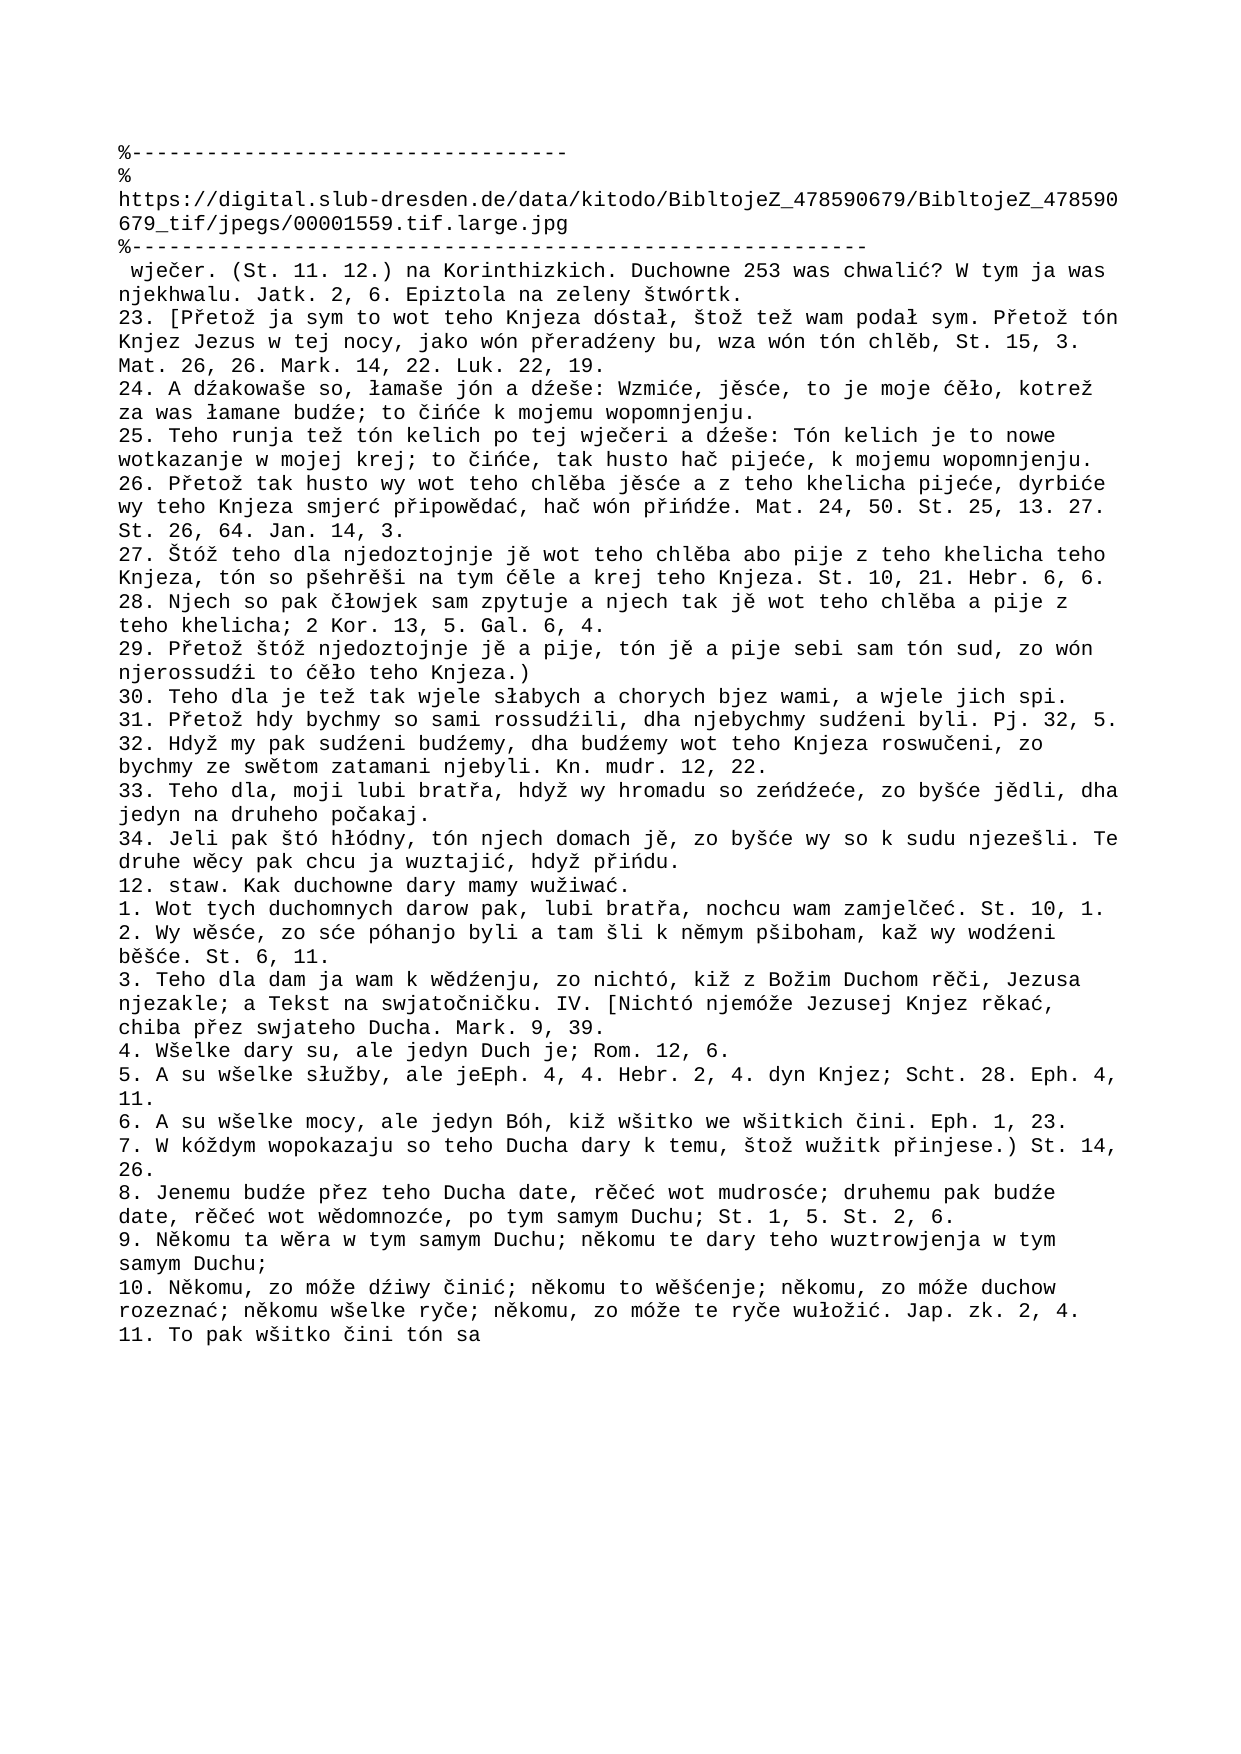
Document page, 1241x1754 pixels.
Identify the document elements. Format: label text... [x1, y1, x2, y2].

text 2. Wy wěsće, zo sće póhanjo byli a tam šli k němym pšiboham, kaž wy wodźeni běšće. St. 6, 11. [118, 922, 1122, 969]
text 9. Někomu ta wěra w tym samym Duchu; někomu te dary teho wuztrowjenja w tym samym Duchu; [118, 1229, 1122, 1277]
text 26. Přetož tak husto wy wot teho chlěba jěsće a z teho khelicha pijeće, dyrbiće wy teho Knjeza smjerć připowědać, hač wón přińdźe. Mat. 24, 50. St. 25, 13. 27. St. 26, 64. Jan. 14, 3. [118, 473, 1122, 544]
text 12. staw. Kak duchowne dary mamy wužiwać. [118, 875, 1122, 898]
text 7. W kóždym wopokazaju so teho Ducha dary k temu, štož wužitk přinjese.) St. 14, 26. [118, 1135, 1122, 1182]
text 32. Hdyž my pak sudźeni budźemy, dha budźemy wot teho Knjeza roswučeni, zo bychmy ze swětom zatamani njebyli. Kn. mudr. 12, 22. [118, 733, 1122, 780]
text 34. Jeli pak štó hłódny, tón njech domach jě, zo byšće wy so k sudu njezešli. Te druhe wěcy pak chcu ja wuztajić, hdyž přińdu. [118, 827, 1122, 875]
text 5. A su wšelke słužby, ale jeEph. 4, 4. Hebr. 2, 4. dyn Knjez; Scht. 28. Eph. 4, 11. [118, 1064, 1122, 1111]
text 11. To pak wšitko čini tón sa [118, 1324, 1122, 1348]
text 28. Njech so pak čłowjek sam zpytuje a njech tak jě wot teho chlěba a pije z teho khelicha; 2 Kor. 13, 5. Gal. 6, 4. [118, 591, 1122, 638]
text 4. Wšelke dary su, ale jedyn Duch je; Rom. 12, 6. [118, 1040, 1122, 1064]
text 8. Jenemu budźe přez teho Ducha date, rěčeć wot mudrosće; druhemu pak budźe date, rěčeć wot wědomnozće, po tym samym Duchu; St. 1, 5. St. 2, 6. [118, 1182, 1122, 1229]
text 27. Štóž teho dla njedoztojnje jě wot teho chlěba abo pije z teho khelicha teho Knjeza, tón so pšehrěši na tym ćěle a krej teho Knjeza. St. 10, 21. Hebr. 6, 6. [118, 544, 1122, 591]
text 24. A dźakowaše so, łamaše jón a dźeše: Wzmiće, jěsće, to je moje ćěło, kotrež za was łamane budźe; to čińće k mojemu wopomnjenju. [118, 378, 1122, 426]
text 6. A su wšelke mocy, ale jedyn Bóh, kiž wšitko we wšitkich čini. Eph. 1, 23. [118, 1111, 1122, 1135]
text % https://digital.slub-dresden.de/data/kitodo/BibltojeZ_478590679/BibltojeZ_478590679_tif/jpegs/00001559.tif.large.jpg [118, 165, 1122, 236]
text 23. [Přetož ja sym to wot teho Knjeza dóstał, štož tež wam podał sym. Přetož tón Knjez Jezus w tej nocy, jako wón přeradźeny bu, wza wón tón chlěb, St. 15, 3. Mat. 26, 26. Mark. 14, 22. Luk. 22, 19. [118, 307, 1122, 378]
text 31. Přetož hdy bychmy so sami rossudźili, dha njebychmy sudźeni byli. Pj. 32, 5. [118, 709, 1122, 733]
text wječer. (St. 11. 12.) na Korinthizkich. Duchowne 253 was chwalić? W tym ja was njekhwalu. Jatk. 2, 6. Epiztola na zeleny štwórtk. [118, 260, 1122, 307]
text %----------------------------------- [118, 142, 1122, 165]
text %----------------------------------------------------------- [118, 236, 1122, 260]
text 30. Teho dla je tež tak wjele słabych a chorych bjez wami, a wjele jich spi. [118, 686, 1122, 709]
text 1. Wot tych duchomnych darow pak, lubi bratřa, nochcu wam zamjelčeć. St. 10, 1. [118, 898, 1122, 922]
text 25. Teho runja tež tón kelich po tej wječeri a dźeše: Tón kelich je to nowe wotkazanje w mojej krej; to čińće, tak husto hač pijeće, k mojemu wopomnjenju. [118, 426, 1122, 473]
text 29. Přetož štóž njedoztojnje jě a pije, tón jě a pije sebi sam tón sud, zo wón njerossudźi to ćěło teho Knjeza.) [118, 638, 1122, 686]
text 3. Teho dla dam ja wam k wědźenju, zo nichtó, kiž z Božim Duchom rěči, Jezusa njezakle; a Tekst na swjatočničku. IV. [Nichtó njemóže Jezusej Knjez rěkać, chiba přez swjateho Ducha. Mark. 9, 39. [118, 969, 1122, 1040]
text 33. Teho dla, moji lubi bratřa, hdyž wy hromadu so zeńdźeće, zo byšće jědli, dha jedyn na druheho počakaj. [118, 780, 1122, 827]
text 10. Někomu, zo móže dźiwy činić; někomu to wěšćenje; někomu, zo móže duchow rozeznać; někomu wšelke ryče; někomu, zo móže te ryče wułožić. Jap. zk. 2, 4. [118, 1277, 1122, 1324]
